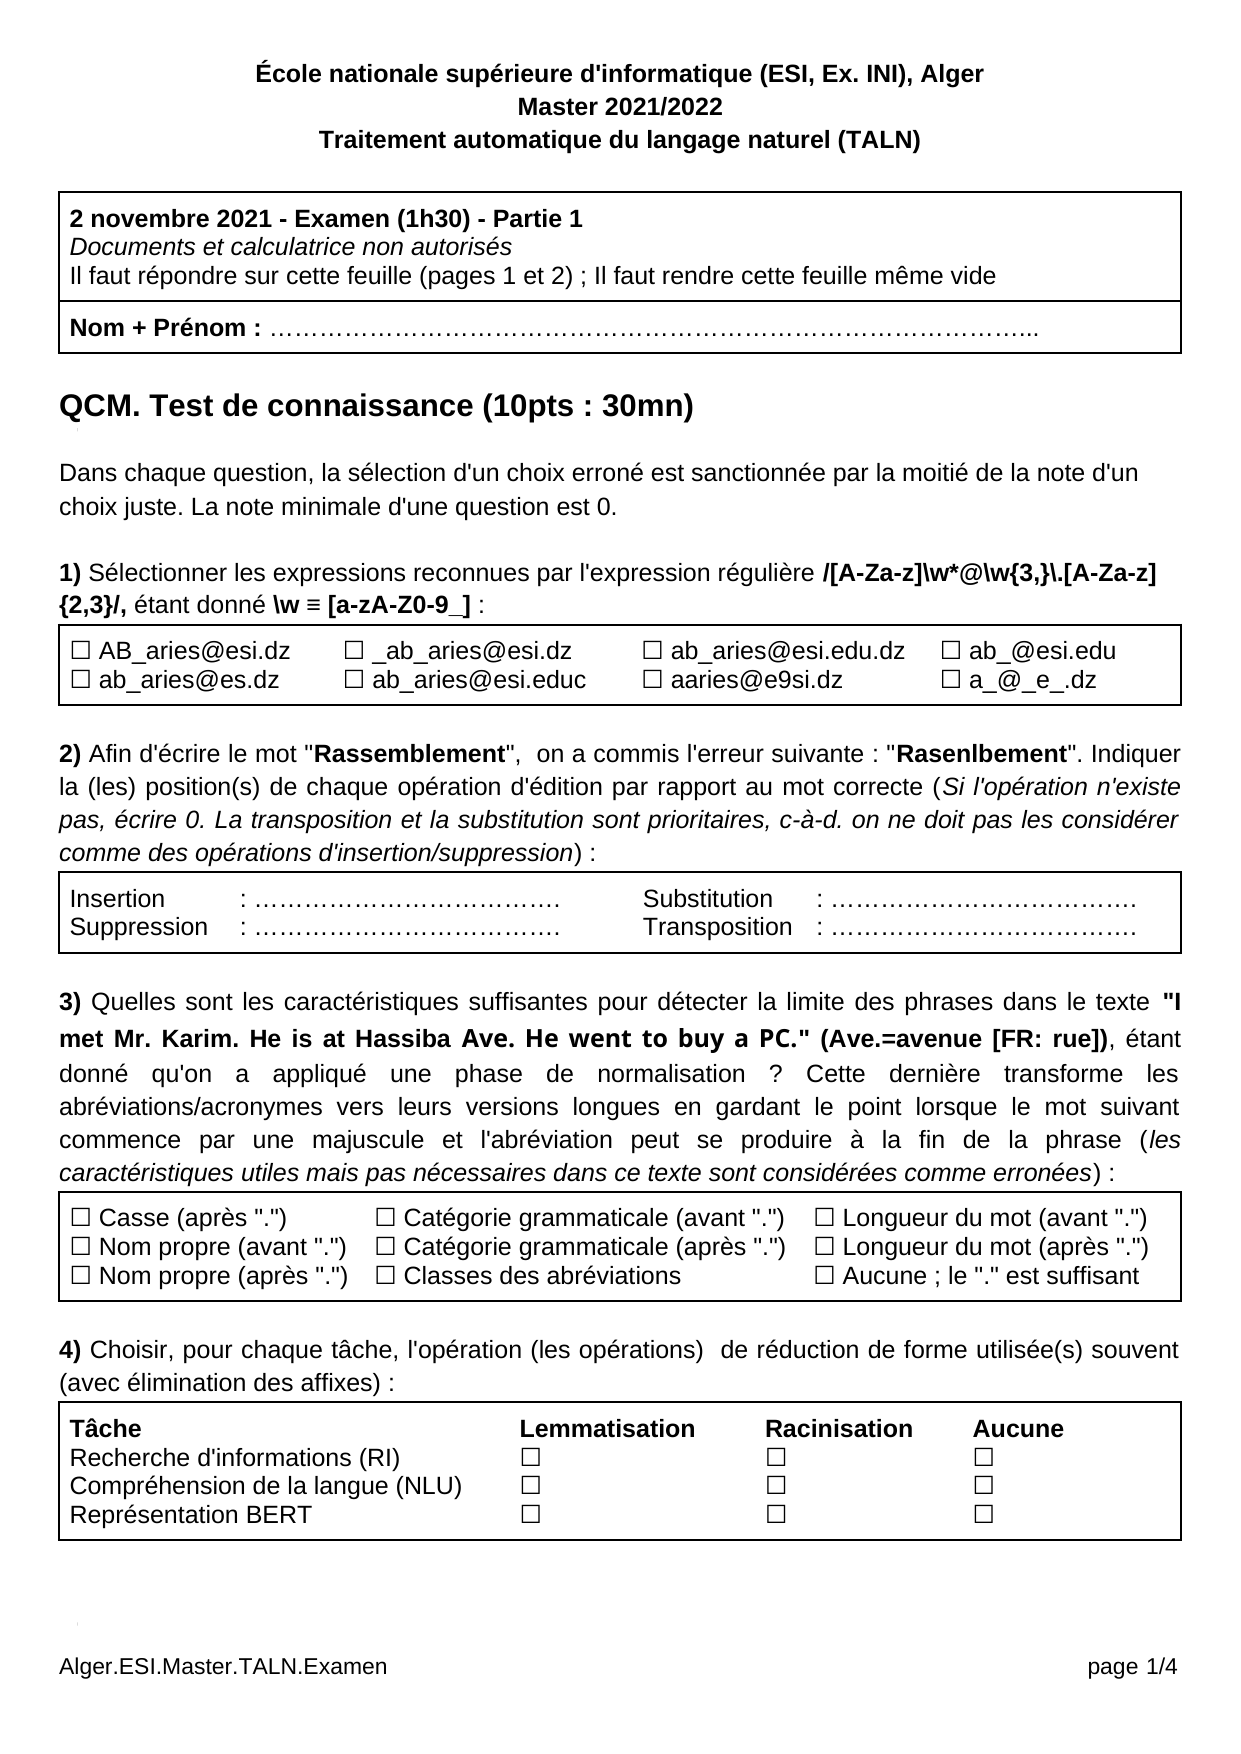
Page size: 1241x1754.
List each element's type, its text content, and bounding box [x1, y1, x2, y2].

table_header ☐ ab_@esi.edu ☐ a_@_e_.dz [929, 626, 1180, 704]
table_header ☐ _ab_aries@esi.dz ☐ ab_aries@esi.educ [332, 626, 631, 704]
text École nationale supérieure d'informatique (ESI, Ex. INI), Alger [59, 59, 1181, 88]
text Master 2021/2022 [59, 92, 1181, 121]
text 1) Sélectionner les expressions reconnues par l'expression régulière /[A-Za-z]\w*@\w{3,}\.[A-Za-z]{2,3}/, étant donné \w ≡ [a-zA-Z0-9_] : [59, 557, 1181, 619]
table_header ☐ Catégorie grammaticale (avant ".") ☐ Catégorie grammaticale (après ".") ☐ Classes des abréviations [364, 1193, 803, 1300]
table_header Racinisation ☐ ☐ ☐ [754, 1403, 962, 1539]
table_header ☐ ab_aries@esi.edu.dz ☐ aaries@e9si.dz [631, 626, 929, 704]
table_header Substitution Transposition [632, 873, 806, 952]
table_header Tâche Recherche d'informations (RI) Compréhension de la langue (NLU) Représentation BERT [60, 1403, 509, 1539]
text QCM. Test de connaissance (10pts : 30mn) [59, 387, 1181, 423]
table_header Aucune ☐ ☐ ☐ [962, 1403, 1180, 1539]
text 3) Quelles sont les caractéristiques suffisantes pour détecter la limite des phrases dans le texte "I met Mr. Karim. He is at Hassiba Ave. He went to buy a PC." (Ave.=avenue [FR: rue]), étant donné qu'on a appliqué une phase de normalisation ? Cette dernière transforme les abréviations/acronymes vers leurs versions longues en gardant le point lorsque le mot suivant commence par une majuscule et l'abréviation peut se produire à la fin de la phrase (les caractéristiques utiles mais pas nécessaires dans ce texte sont considérées comme erronées) : [59, 987, 1181, 1187]
table_header : ………………………………. : ………………………………. [806, 873, 1180, 952]
text Dans chaque question, la sélection d'un choix erroné est sanctionnée par la moitié de la note d'un choix juste. La note minimale d'une question est 0. [59, 458, 1181, 520]
table_cell Nom + Prénom : ………………………………………………………………………………... [60, 302, 1180, 352]
text Traitement automatique du langage naturel (TALN) [59, 125, 1181, 154]
table_header 2 novembre 2021 - Examen (1h30) - Partie 1 Documents et calculatrice non autorisés Il faut répondre sur cette feuille (pages 1 et 2) ; Il faut rendre cette feuille même vide [60, 193, 1180, 300]
table_header Lemmatisation ☐ ☐ ☐ [509, 1403, 754, 1539]
table_header ☐ Casse (après ".") ☐ Nom propre (avant ".") ☐ Nom propre (après ".") [60, 1193, 364, 1300]
table_header : ………………………………. : ………………………………. [229, 873, 632, 952]
text 2) Afin d'écrire le mot "Rassemblement", on a commis l'erreur suivante : "Rasenlbement". Indiquer la (les) position(s) de chaque opération d'édition par rapport au mot correcte (Si l'opération n'existe pas, écrire 0. La transposition et la substitution sont prioritaires, c-à-d. on ne doit pas les considérer comme des opérations d'insertion/suppression) : [59, 739, 1181, 867]
table_header ☐ Longueur du mot (avant ".") ☐ Longueur du mot (après ".") ☐ Aucune ; le "." est suffisant [803, 1193, 1180, 1300]
table_header Insertion Suppression [60, 873, 229, 952]
text 4) Choisir, pour chaque tâche, l'opération (les opérations) de réduction de forme utilisée(s) souvent (avec élimination des affixes) : [59, 1335, 1181, 1397]
table_header ☐ AB_aries@esi.dz ☐ ab_aries@es.dz [60, 626, 332, 704]
